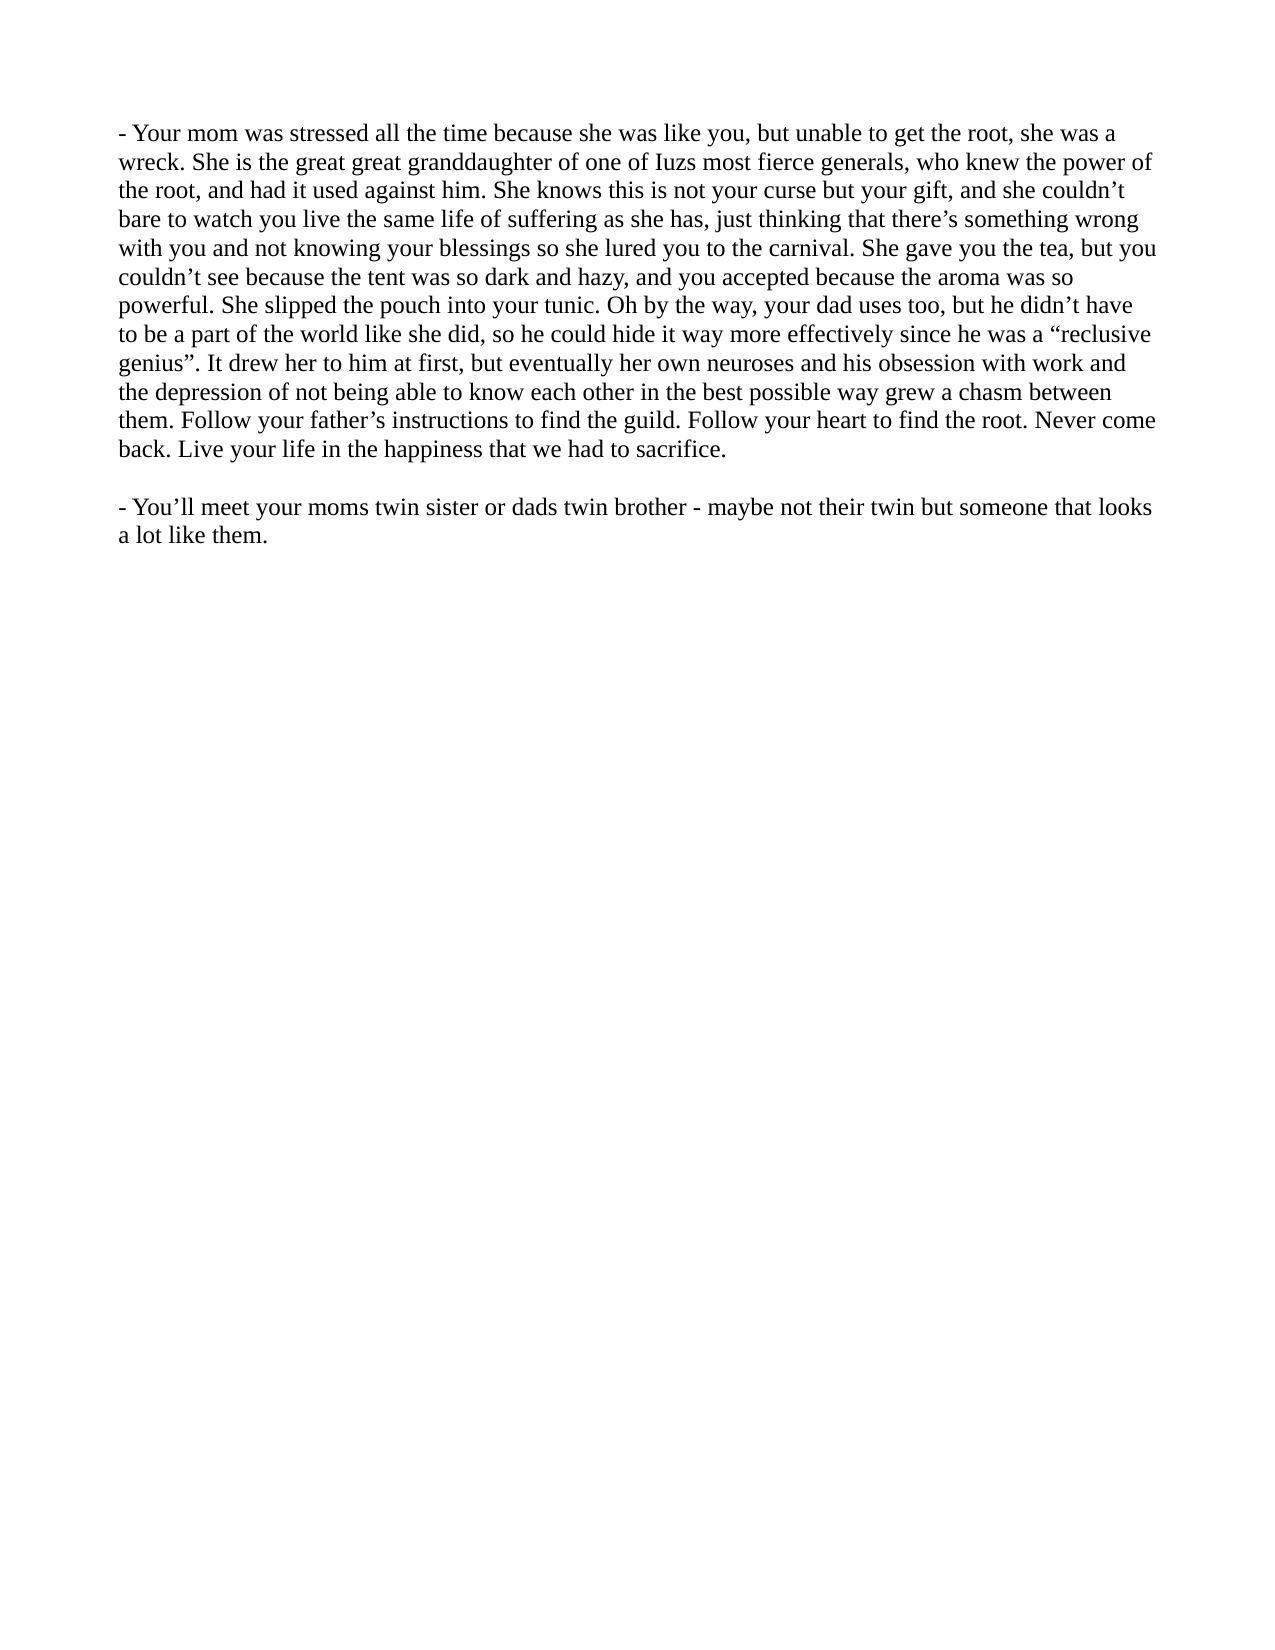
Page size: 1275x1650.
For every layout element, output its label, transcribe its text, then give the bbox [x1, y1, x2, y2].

text - Your mom was stressed all the time because she was like you, but unable to get the root, she was a wreck. She is the great great granddaughter of one of Iuzs most fierce generals, who knew the power of the root, and had it used against him. She knows this is not your curse but your gift, and she couldn’t bare to watch you live the same life of suffering as she has, just thinking that there’s something wrong with you and not knowing your blessings so she lured you to the carnival. She gave you the tea, but you couldn’t see because the tent was so dark and hazy, and you accepted because the aroma was so powerful. She slipped the pouch into your tunic. Oh by the way, your dad uses too, but he didn’t have to be a part of the world like she did, so he could hide it way more effectively since he was a “reclusive genius”. It drew her to him at first, but eventually her own neuroses and his obsession with work and the depression of not being able to know each other in the best possible way grew a chasm between them. Follow your father’s instructions to find the guild. Follow your heart to find the root. Never come back. Live your life in the happiness that we had to sacrifice. - You’ll meet your moms twin sister or dads twin brother - maybe not their twin but someone that looks a lot like them. [118, 118, 1157, 549]
